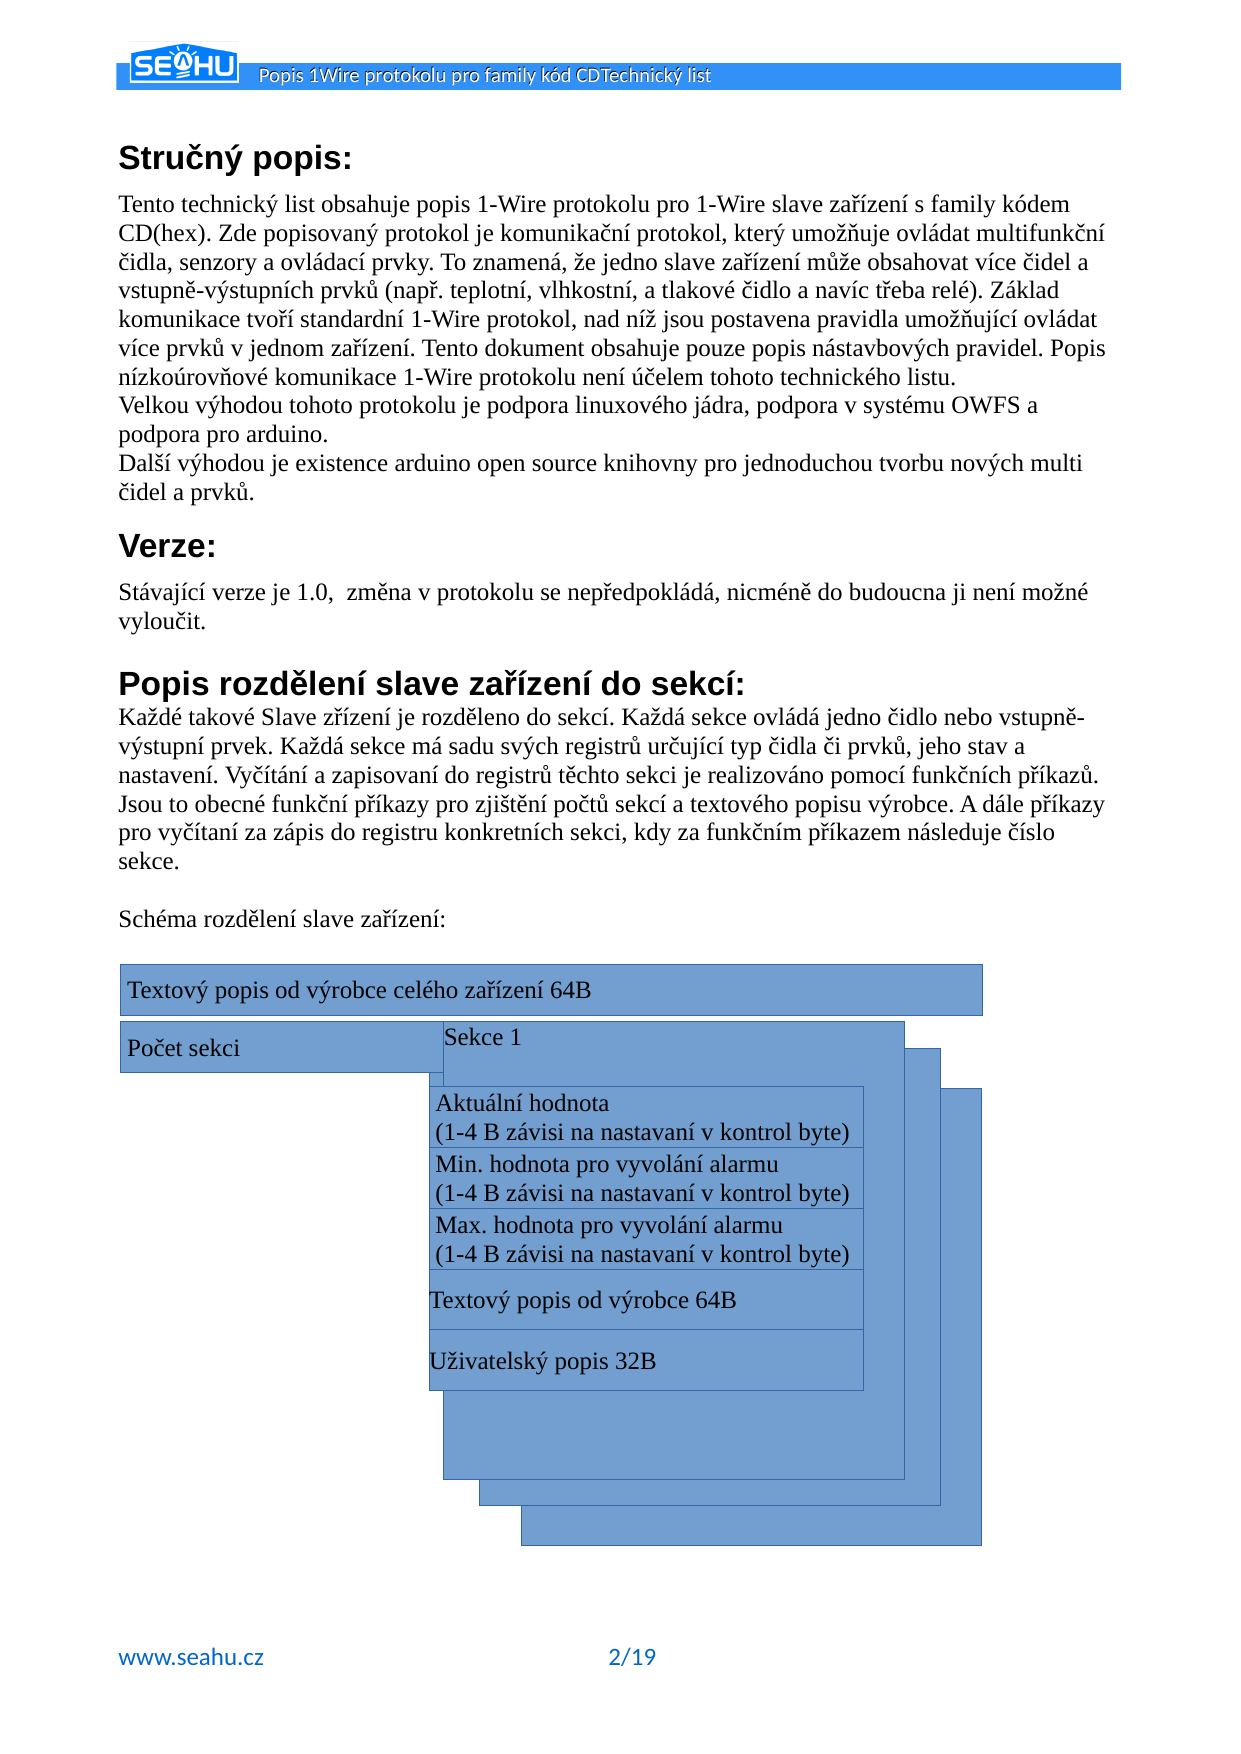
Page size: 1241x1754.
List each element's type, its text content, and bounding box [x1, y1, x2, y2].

picture [129, 41, 239, 83]
text Velkou výhodou tohoto protokolu je podpora linuxového jádra, podpora v systému OWFS a podpora pro arduino. [118, 391, 1122, 448]
text Schéma rozdělení slave zařízení: [118, 904, 1122, 932]
text Jsou to obecné funkční příkazy pro zjištění počtů sekcí a textového popisu výrobce. A dále příkazy pro vyčítaní za zápis do registru konkretních sekci, kdy za funkčním příkazem následuje číslo sekce. [118, 789, 1122, 875]
text Stávající verze je 1.0, změna v protokolu se nepředpokládá, nicméně do budoucna ji není možné vyloučit. [118, 577, 1122, 635]
text Popis rozdělení slave zařízení do sekcí: [118, 664, 1122, 702]
text Další výhodou je existence arduino open source knihovny pro jednoduchou tvorbu nových multi čidel a prvků. [118, 448, 1122, 506]
subtitle Stručný popis: [118, 138, 1122, 177]
text Tento technický list obsahuje popis 1-Wire protokolu pro 1-Wire slave zařízení s family kódem CD(hex). Zde popisovaný protokol je komunikační protokol, který umožňuje ovládat multifunkční čidla, senzory a ovládací prvky. To znamená, že jedno slave zařízení může obsahovat více čidel a vstupně-výstupních prvků (např. teplotní, vlhkostní, a tlakové čidlo a navíc třeba relé). Základ komunikace tvoří standardní 1-Wire protokol, nad níž jsou postavena pravidla umožňující ovládat více prvků v jednom zařízení. Tento dokument obsahuje pouze popis nástavbových pravidel. Popis nízkoúrovňové komunikace 1-Wire protokolu není účelem tohoto technického listu. [118, 189, 1122, 391]
text Každé takové Slave zřízení je rozděleno do sekcí. Každá sekce ovládá jedno čidlo nebo vstupně-výstupní prvek. Každá sekce má sadu svých registrů určující typ čidla či prvků, jeho stav a nastavení. Vyčítání a zapisovaní do registrů těchto sekci je realizováno pomocí funkčních příkazů. [118, 702, 1122, 789]
subtitle Verze: [118, 526, 1122, 565]
